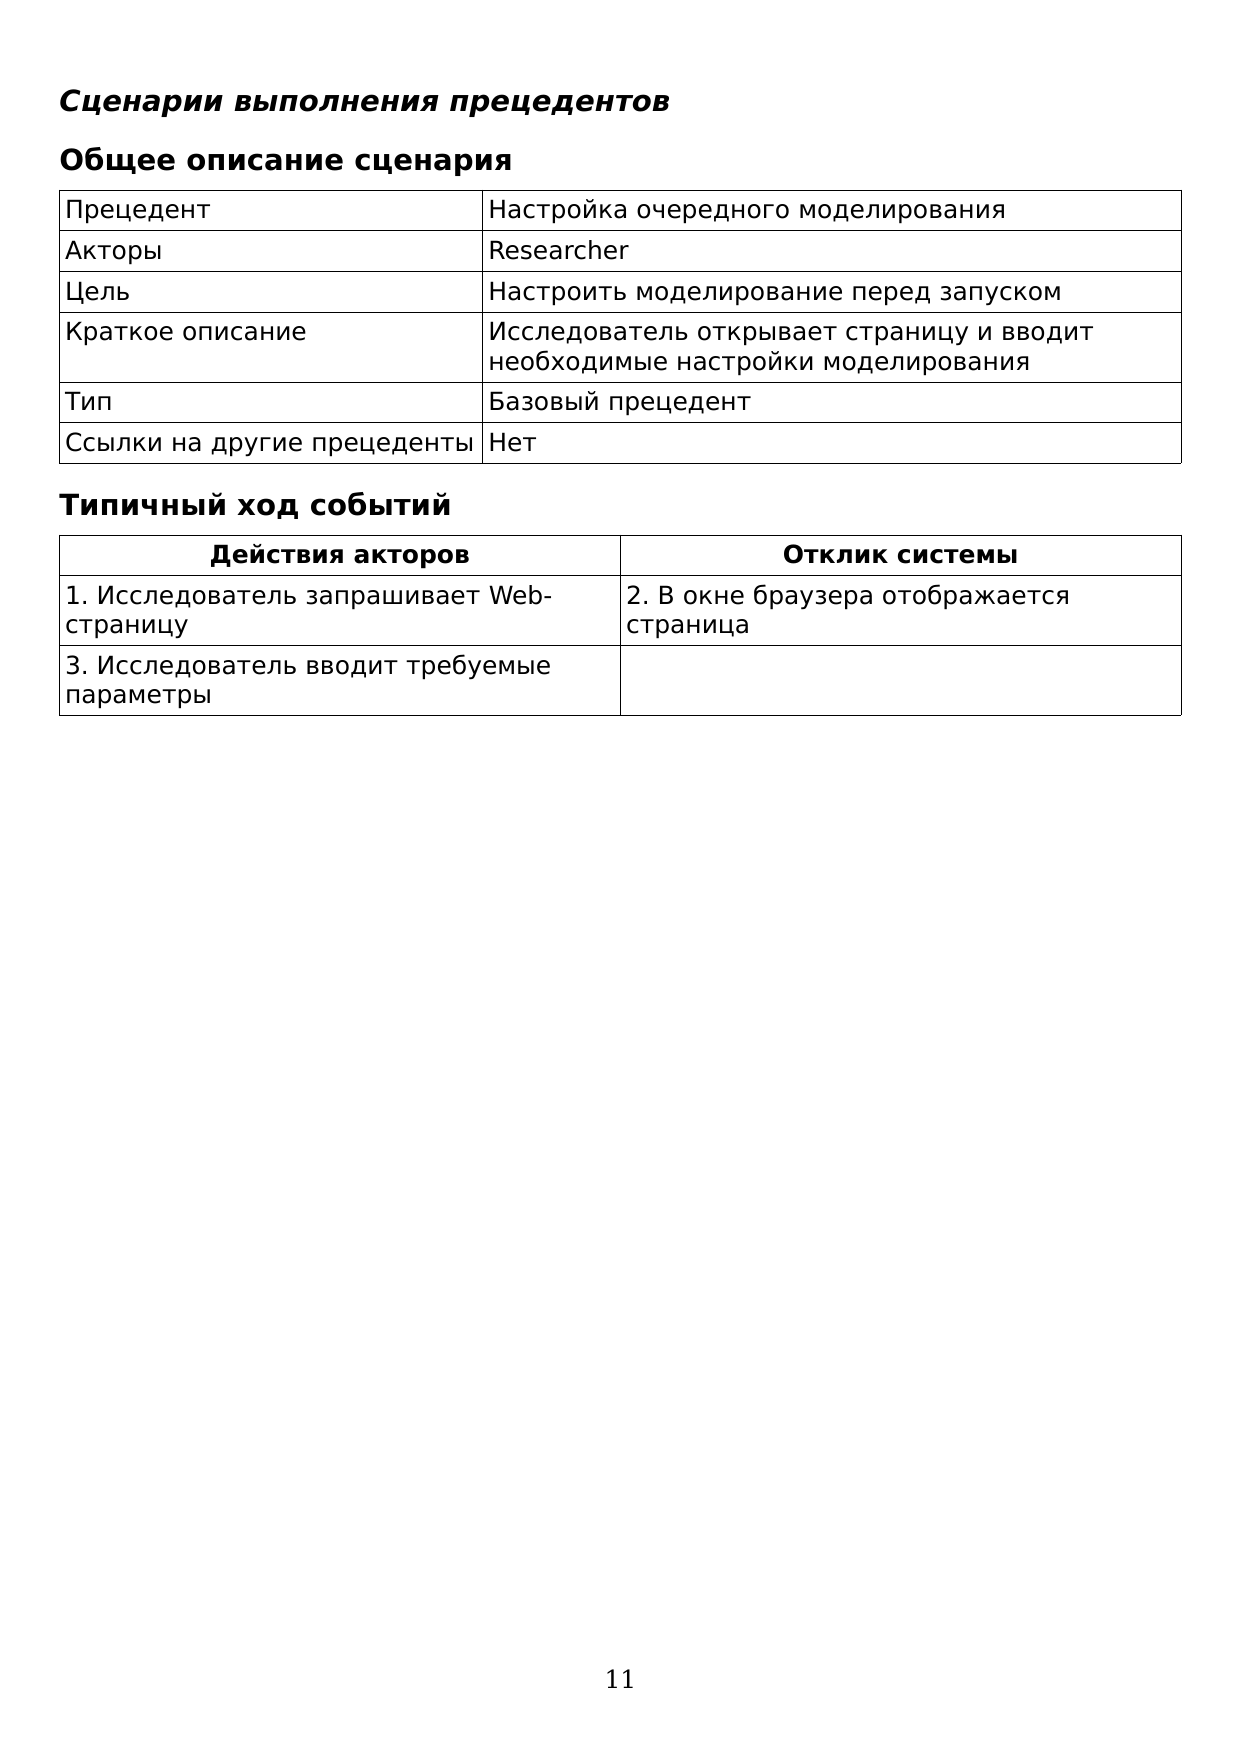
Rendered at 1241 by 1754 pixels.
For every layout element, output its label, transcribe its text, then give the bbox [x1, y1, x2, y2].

table_header Действия акторов [60, 536, 620, 575]
table_header Отклик системы [621, 536, 1181, 575]
table_cell Краткое описание [60, 313, 482, 382]
table_cell Базовый прецедент [483, 383, 1181, 422]
table_cell Нет [483, 423, 1181, 463]
table_cell [621, 646, 1181, 715]
table_cell Настроить моделирование перед запуском [483, 272, 1181, 312]
table_cell 1. Исследователь запрашивает Web-страницу [60, 576, 620, 645]
table_header Прецедент [60, 191, 482, 230]
table_cell Тип [60, 383, 482, 422]
table_cell 3. Исследователь вводит требуемые параметры [60, 646, 620, 715]
table_header Настройка очередного моделирования [483, 191, 1181, 230]
table_cell Ссылки на другие прецеденты [60, 423, 482, 463]
table_cell Акторы [60, 231, 482, 271]
table_cell Researcher [483, 231, 1181, 271]
table_cell 2. В окне браузера отображается страница [621, 576, 1181, 645]
subtitle Общее описание сценария [59, 143, 1181, 177]
table_cell Исследователь открывает страницу и вводит необходимые настройки моделирования [483, 313, 1181, 382]
table_cell Цель [60, 272, 482, 312]
subtitle Типичный ход событий [59, 488, 1181, 522]
subtitle Сценарии выполнения прецедентов [59, 84, 1181, 118]
